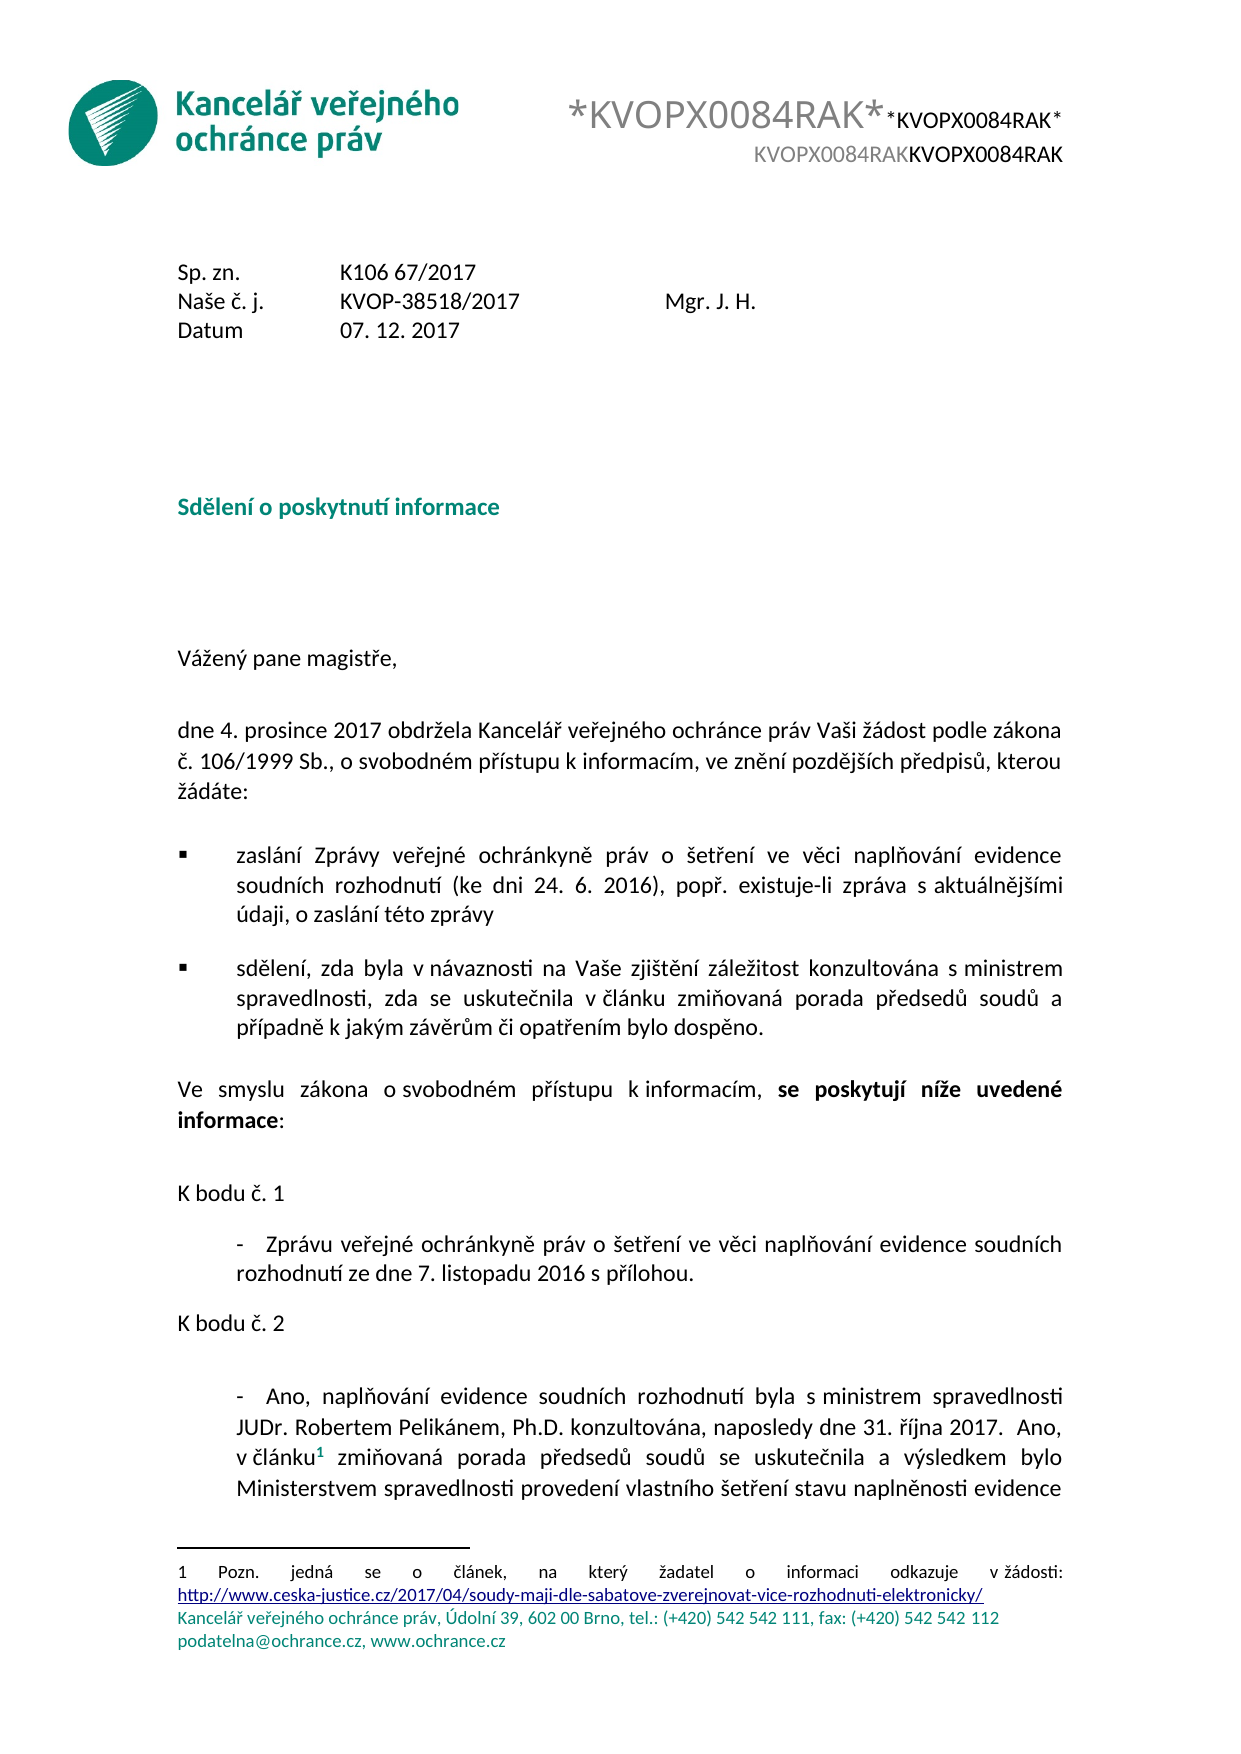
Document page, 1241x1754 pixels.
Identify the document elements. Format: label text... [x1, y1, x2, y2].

list Pozn. jedná se o článek, na který žadatel o informaci odkazuje v žádosti: http://www.ceska-justice.cz/2017/04/soudy-maji-dle-sabatove-zverejnovat-vice-rozhodnuti-elektronicky/ [177, 1560, 1063, 1606]
subtitle Sdělení o poskytnutí informace [177, 491, 1063, 521]
list zaslání Zprávy veřejné ochránkyně práv o šetření ve věci naplňování evidence soudních rozhodnutí (ke dni 24. 6. 2016), popř. existuje-li zpráva s aktuálnějšími údaji, o zaslání této zprávy [177, 841, 1063, 928]
text dne 4. prosince 2017 obdržela Kancelář veřejného ochránce práv Vaši žádost podle zákona č. 106/1999 Sb., o svobodném přístupu k informacím, ve znění pozdějších předpisů, kterou žádáte: [177, 715, 1063, 806]
table_header Sp. zn. Naše č. j. Datum [177, 198, 340, 491]
text Ve smyslu zákona o svobodném přístupu k informacím, se poskytují níže uvedené informace: [177, 1074, 1063, 1134]
text K bodu č. 2 [177, 1308, 1063, 1338]
list Zprávu veřejné ochránkyně práv o šetření ve věci naplňování evidence soudních rozhodnutí ze dne 7. listopadu 2016 s přílohou. [236, 1229, 1063, 1288]
text K bodu č. 1 [177, 1178, 1063, 1207]
list sdělení, zda byla v návaznosti na Vaše zjištění záležitost konzultována s ministrem spravedlnosti, zda se uskutečnila v článku zmiňovaná porada předsedů soudů a případně k jakým závěrům či opatřením bylo dospěno. [177, 953, 1063, 1041]
text Vážený pane magistře, [177, 643, 1063, 672]
table_header Mgr. J. H. [665, 198, 1085, 491]
list Ano, naplňování evidence soudních rozhodnutí byla s ministrem spravedlnosti JUDr. Robertem Pelikánem, Ph.D. konzultována, naposledy dne 31. října 2017. Ano, v článku zmiňovaná porada předsedů soudů se uskutečnila a výsledkem bylo Ministerstvem spravedlnosti provedení vlastního šetření stavu naplněnosti evidence [236, 1381, 1063, 1502]
table_header K106 67/2017 KVOP-38518/2017 07. 12. 2017 [340, 198, 664, 491]
